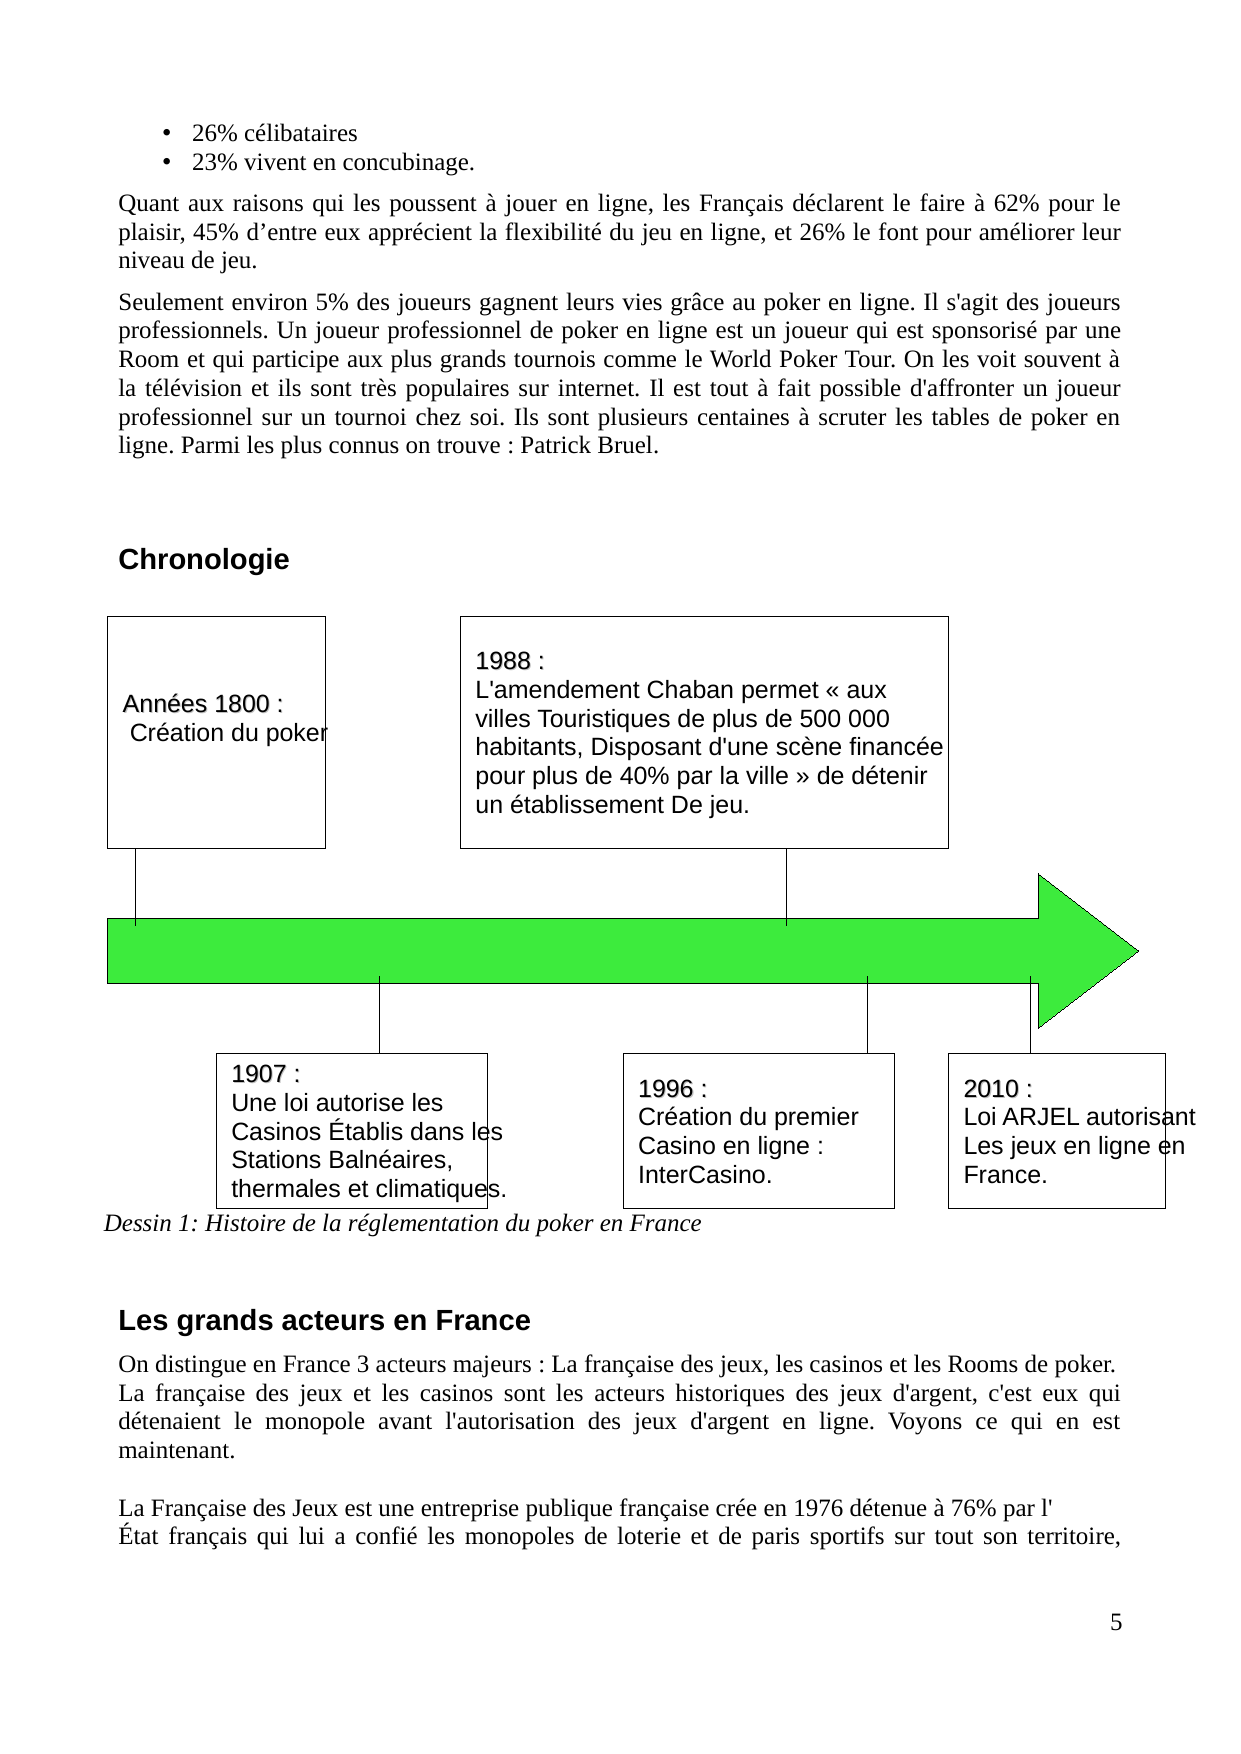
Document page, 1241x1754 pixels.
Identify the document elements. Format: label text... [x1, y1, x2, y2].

text Dessin 1: Histoire de la réglementation du poker en France [104, 629, 1170, 1237]
text La Française des Jeux est une entreprise publique française crée en 1976 détenue à 76% par l' [118, 1493, 1122, 1521]
text Quant aux raisons qui les poussent à jouer en ligne, les Français déclarent le faire à 62% pour le plaisir, 45% d’entre eux apprécient la flexibilité du jeu en ligne, et 26% le font pour améliorer leur niveau de jeu. [118, 188, 1122, 274]
text Seulement environ 5% des joueurs gagnent leurs vies grâce au poker en ligne. Il s'agit des joueurs professionnels. Un joueur professionnel de poker en ligne est un joueur qui est sponsorisé par une Room et qui participe aux plus grands tournois comme le World Poker Tour. On les voit souvent à la télévision et ils sont très populaires sur internet. Il est tout à fait possible d'affronter un joueur professionnel sur un tournoi chez soi. Ils sont plusieurs centaines à scruter les tables de poker en ligne. Parmi les plus connus on trouve : Patrick Bruel. [118, 287, 1122, 459]
list 26% célibataires [162, 118, 1122, 147]
list 23% vivent en concubinage. [162, 147, 1122, 176]
subtitle Chronologie [118, 542, 1122, 575]
text État français qui lui a confié les monopoles de loterie et de paris sportifs sur tout son territoire, [118, 1521, 1122, 1550]
text La française des jeux et les casinos sont les acteurs historiques des jeux d'argent, c'est eux qui détenaient le monopole avant l'autorisation des jeux d'argent en ligne. Voyons ce qui en est maintenant. [118, 1378, 1122, 1464]
subtitle Les grands acteurs en France [118, 1303, 1122, 1336]
text On distingue en France 3 acteurs majeurs : La française des jeux, les casinos et les Rooms de poker. [118, 1349, 1122, 1378]
